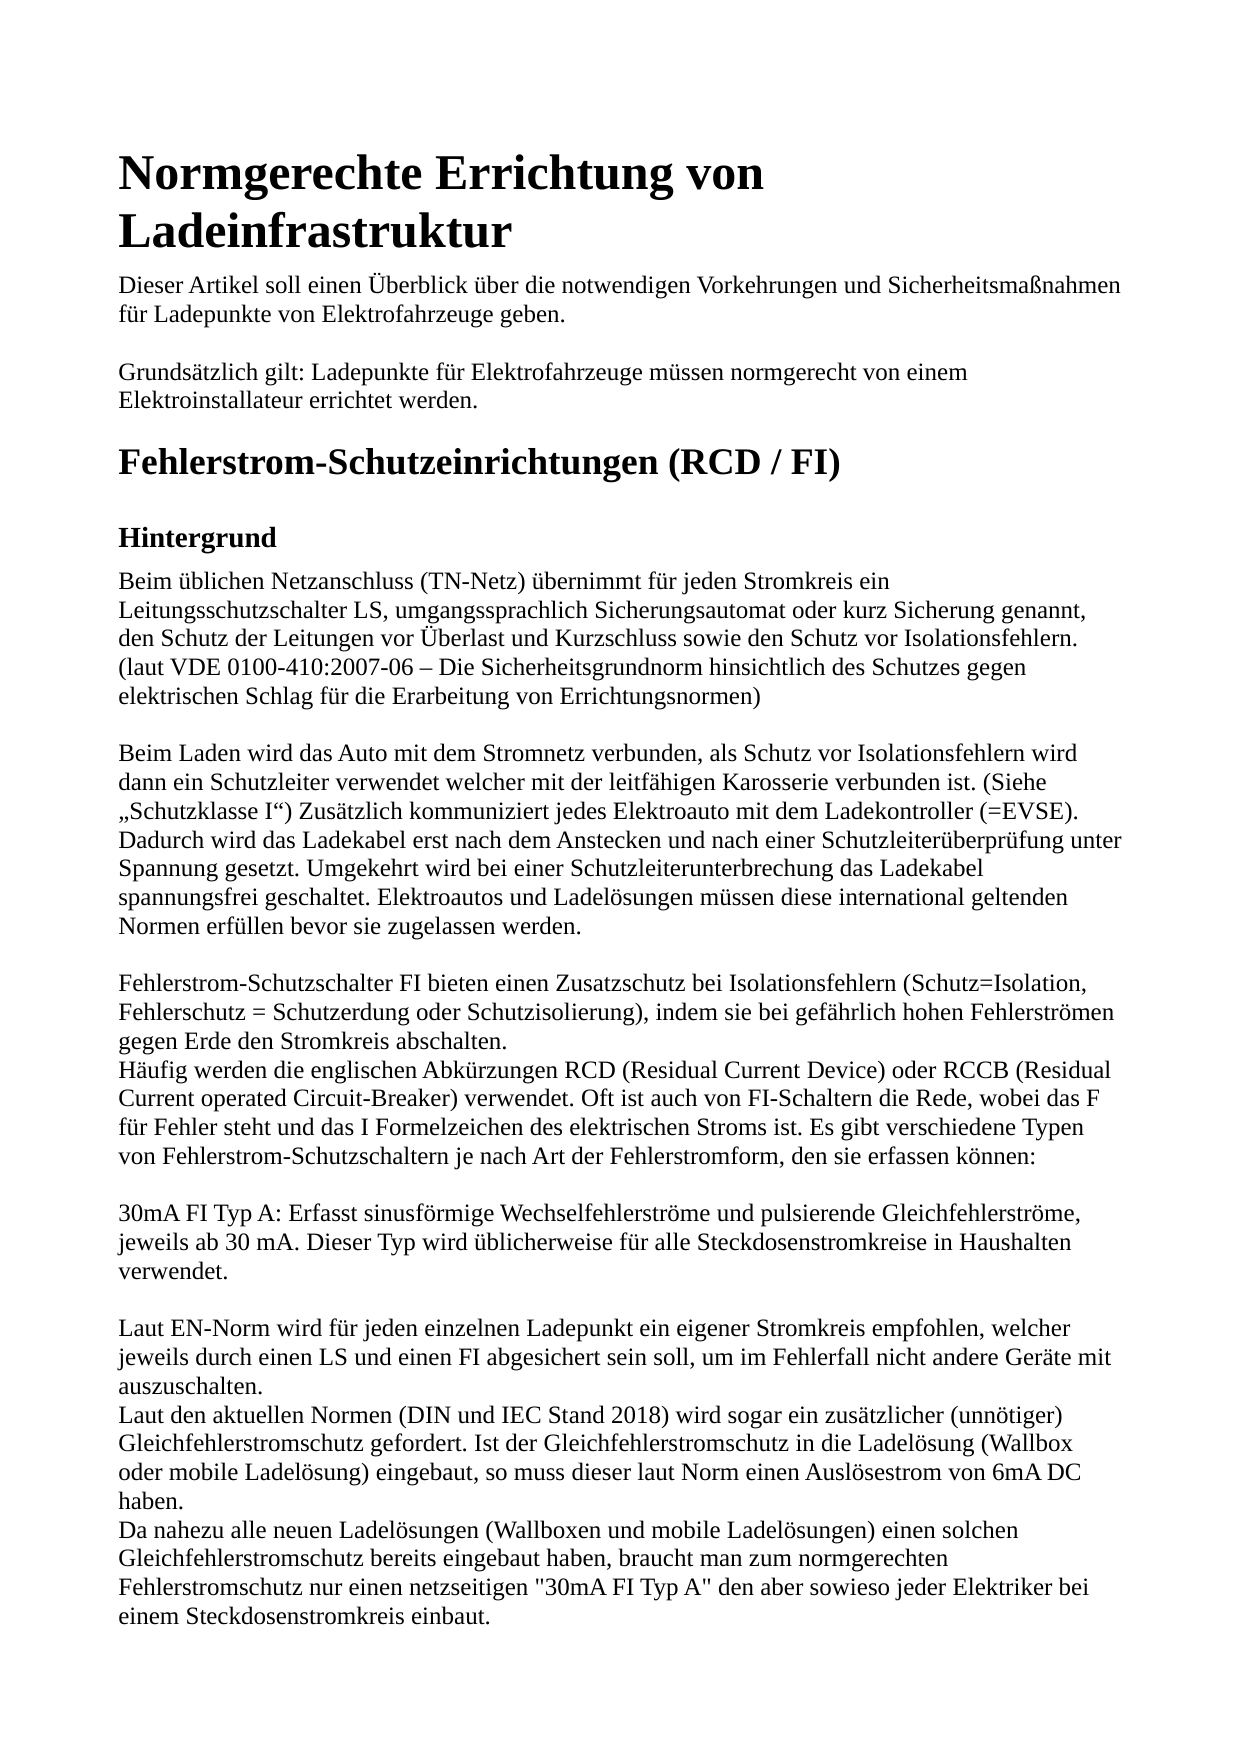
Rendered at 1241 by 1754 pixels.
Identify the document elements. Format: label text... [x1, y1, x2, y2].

subtitle Normgerechte Errichtung von Ladeinfrastruktur [118, 143, 1122, 258]
text Dieser Artikel soll einen Überblick über die notwendigen Vorkehrungen und Sicherheitsmaßnahmen für Ladepunkte von Elektrofahrzeuge geben. [118, 271, 1122, 328]
text 30mA FI Typ A: Erfasst sinusförmige Wechselfehlerströme und pulsierende Gleichfehlerströme, jeweils ab 30 mA. Dieser Typ wird üblicherweise für alle Steckdosenstromkreise in Haushalten verwendet. [118, 1198, 1122, 1285]
text Beim üblichen Netzanschluss (TN-Netz) übernimmt für jeden Stromkreis ein Leitungsschutzschalter LS, umgangssprachlich Sicherungsautomat oder kurz Sicherung genannt, den Schutz der Leitungen vor Überlast und Kurzschluss sowie den Schutz vor Isolationsfehlern. [118, 566, 1122, 652]
text Da nahezu alle neuen Ladelösungen (Wallboxen und mobile Ladelösungen) einen solchen Gleichfehlerstromschutz bereits eingebaut haben, braucht man zum normgerechten Fehlerstromschutz nur einen netzseitigen "30mA FI Typ A" den aber sowieso jeder Elektriker bei einem Steckdosenstromkreis einbaut. [118, 1515, 1122, 1630]
text (laut VDE 0100-410:2007-06 – Die Sicherheitsgrundnorm hinsichtlich des Schutzes gegen elektrischen Schlag für die Erarbeitung von Errichtungsnormen) [118, 652, 1122, 710]
subtitle Hintergrund [118, 520, 1122, 553]
text Fehlerstrom-Schutzschalter FI bieten einen Zusatzschutz bei Isolationsfehlern (Schutz=Isolation, Fehlerschutz = Schutzerdung oder Schutzisolierung), indem sie bei gefährlich hohen Fehlerströmen gegen Erde den Stromkreis abschalten. [118, 968, 1122, 1055]
text Grundsätzlich gilt: Ladepunkte für Elektrofahrzeuge müssen normgerecht von einem Elektroinstallateur errichtet werden. [118, 357, 1122, 414]
text Laut EN-Norm wird für jeden einzelnen Ladepunkt ein eigener Stromkreis empfohlen, welcher jeweils durch einen LS und einen FI abgesichert sein soll, um im Fehlerfall nicht andere Geräte mit auszuschalten. [118, 1313, 1122, 1400]
subtitle Fehlerstrom-Schutzeinrichtungen (RCD / FI) [118, 439, 1122, 482]
text Häufig werden die englischen Abkürzungen RCD (Residual Current Device) oder RCCB (Residual Current operated Circuit-Breaker) verwendet. Oft ist auch von FI-Schaltern die Rede, wobei das F für Fehler steht und das I Formelzeichen des elektrischen Stroms ist. Es gibt verschiedene Typen von Fehlerstrom-Schutzschaltern je nach Art der Fehlerstromform, den sie erfassen können: [118, 1055, 1122, 1170]
text Laut den aktuellen Normen (DIN und IEC Stand 2018) wird sogar ein zusätzlicher (unnötiger) Gleichfehlerstromschutz gefordert. Ist der Gleichfehlerstromschutz in die Ladelösung (Wallbox oder mobile Ladelösung) eingebaut, so muss dieser laut Norm einen Auslösestrom von 6mA DC haben. [118, 1400, 1122, 1515]
text Beim Laden wird das Auto mit dem Stromnetz verbunden, als Schutz vor Isolationsfehlern wird dann ein Schutzleiter verwendet welcher mit der leitfähigen Karosserie verbunden ist. (Siehe „Schutzklasse I“) Zusätzlich kommuniziert jedes Elektroauto mit dem Ladekontroller (=EVSE). Dadurch wird das Ladekabel erst nach dem Anstecken und nach einer Schutzleiterüberprüfung unter Spannung gesetzt. Umgekehrt wird bei einer Schutzleiterunterbrechung das Ladekabel spannungsfrei geschaltet. Elektroautos und Ladelösungen müssen diese international geltenden Normen erfüllen bevor sie zugelassen werden. [118, 738, 1122, 940]
